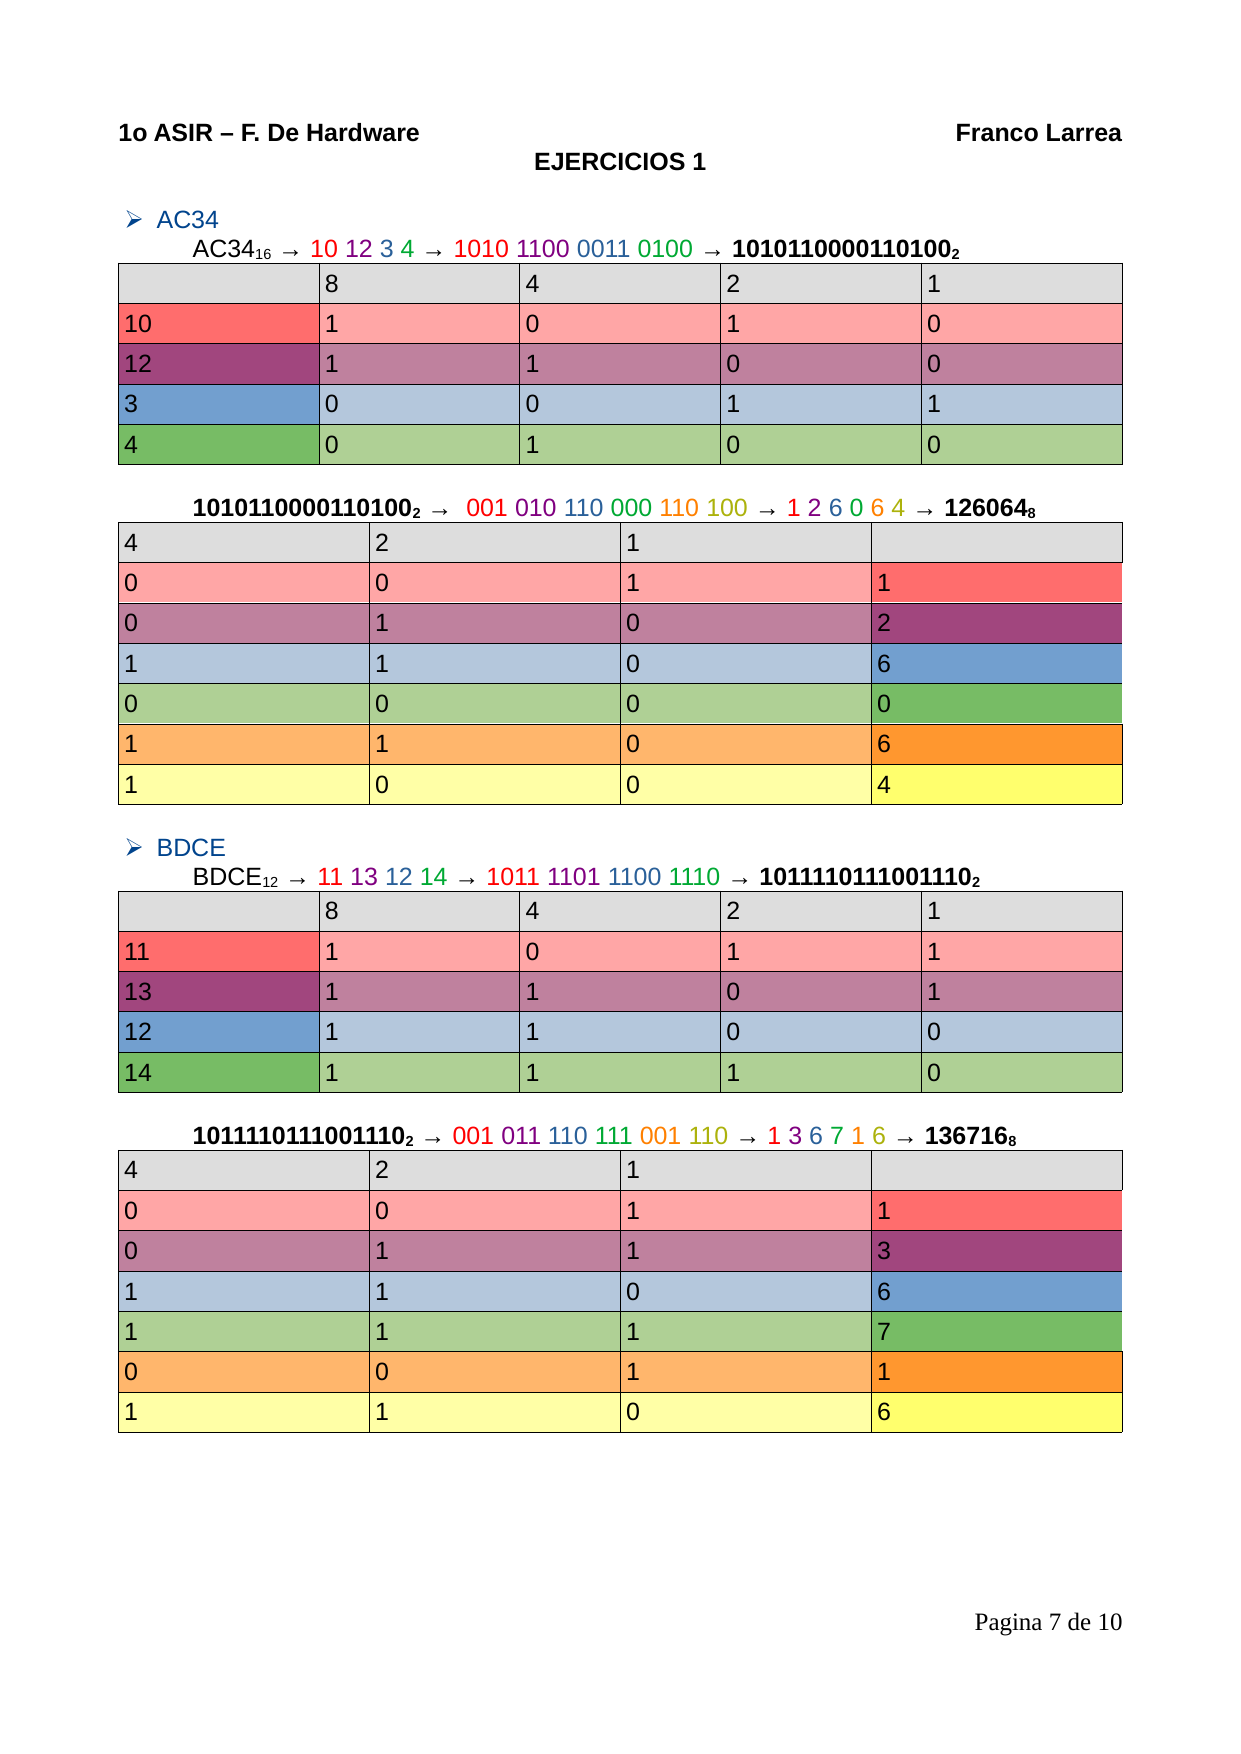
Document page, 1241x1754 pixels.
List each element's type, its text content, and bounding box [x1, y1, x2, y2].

table_cell 1 [370, 604, 620, 643]
table_cell 1 [119, 644, 369, 683]
table_cell 1 [320, 1053, 519, 1092]
table_cell 6 [872, 1393, 1122, 1432]
table_cell 0 [922, 1053, 1122, 1092]
table_cell 1 [370, 1231, 620, 1271]
table_cell 0 [119, 1352, 369, 1392]
table_cell 0 [621, 765, 871, 804]
table_header 2 [370, 523, 620, 562]
table_header 1 [922, 264, 1122, 303]
table_cell 1 [922, 972, 1122, 1011]
table_cell 1 [721, 1053, 921, 1092]
table_cell 0 [370, 563, 620, 602]
table_cell 1 [721, 385, 921, 424]
table_cell 11 [119, 932, 319, 971]
table_cell 0 [721, 344, 921, 384]
table_cell 1 [621, 1191, 871, 1230]
subtitle BDCE [124, 833, 1122, 862]
table_cell 0 [922, 304, 1122, 343]
table_cell 1 [320, 1012, 519, 1052]
table_header 1 [621, 523, 871, 562]
table_cell 12 [119, 1012, 319, 1052]
table_cell 4 [119, 425, 319, 464]
table_cell 1 [621, 563, 871, 602]
table_cell 1 [520, 972, 720, 1011]
table_cell 4 [872, 765, 1122, 804]
table_header [872, 1151, 1122, 1190]
table_cell 0 [520, 304, 720, 343]
table_header 4 [520, 264, 720, 303]
table_cell 1 [370, 725, 620, 764]
table_cell 0 [922, 344, 1122, 384]
table_cell 1 [922, 385, 1122, 424]
table_cell 1 [119, 1272, 369, 1311]
text BDCE12 → 11 13 12 14 → 1011 1101 1100 1110 → 10111101110011102 [192, 862, 1122, 891]
text AC3416 → 10 12 3 4 → 1010 1100 0011 0100 → 10101100001101002 [192, 234, 1122, 263]
table_header [872, 523, 1122, 562]
table_header 4 [520, 892, 720, 931]
table_cell 0 [621, 1272, 871, 1311]
table_cell 1 [370, 1272, 620, 1311]
table_cell 1 [872, 563, 1122, 602]
table_cell 0 [119, 684, 369, 723]
table_cell 0 [621, 644, 871, 683]
table_cell 0 [119, 563, 369, 602]
table_cell 1 [621, 1352, 871, 1392]
table_cell 0 [721, 425, 921, 464]
table_cell 0 [370, 684, 620, 723]
table_cell 0 [370, 765, 620, 804]
table_header 1 [922, 892, 1122, 931]
table_cell 1 [119, 725, 369, 764]
table_cell 1 [872, 1352, 1122, 1392]
table_cell 1 [872, 1191, 1122, 1230]
table_cell 0 [621, 684, 871, 723]
table_header 2 [370, 1151, 620, 1190]
table_cell 0 [520, 932, 720, 971]
table_cell 0 [621, 725, 871, 764]
table_cell 1 [320, 932, 519, 971]
table_cell 1 [520, 1012, 720, 1052]
table_header 4 [119, 523, 369, 562]
subtitle AC34 [124, 205, 1122, 234]
table_cell 1 [520, 1053, 720, 1092]
table_cell 3 [119, 385, 319, 424]
table_cell 2 [872, 604, 1122, 643]
table_header 8 [320, 892, 519, 931]
table_cell 1 [370, 1393, 620, 1432]
table_cell 6 [872, 725, 1122, 764]
table_cell 0 [872, 684, 1122, 723]
table_cell 1 [922, 932, 1122, 971]
table_cell 1 [721, 304, 921, 343]
table_cell 0 [370, 1352, 620, 1392]
table_cell 13 [119, 972, 319, 1011]
table_cell 0 [370, 1191, 620, 1230]
table_cell 0 [320, 385, 519, 424]
table_header 2 [721, 264, 921, 303]
table_cell 1 [370, 1312, 620, 1351]
table_cell 1 [370, 644, 620, 683]
table_header 1 [621, 1151, 871, 1190]
table_header 4 [119, 1151, 369, 1190]
table_cell 0 [721, 972, 921, 1011]
table_cell 1 [119, 765, 369, 804]
table_cell 14 [119, 1053, 319, 1092]
table_cell 0 [922, 425, 1122, 464]
table_cell 0 [621, 604, 871, 643]
table_cell 0 [922, 1012, 1122, 1052]
table_cell 1 [320, 344, 519, 384]
table_cell 1 [721, 932, 921, 971]
table_cell 1 [320, 304, 519, 343]
text 10111101110011102 → 001 011 110 111 001 110 → 1 3 6 7 1 6 → 1367168 [192, 1121, 1122, 1150]
table_cell 1 [119, 1393, 369, 1432]
table_cell 1 [520, 425, 720, 464]
table_cell 1 [119, 1312, 369, 1351]
table_cell 12 [119, 344, 319, 384]
text 10101100001101002 → 001 010 110 000 110 100 → 1 2 6 0 6 4 → 1260648 [192, 493, 1122, 522]
table_cell 0 [119, 1191, 369, 1230]
table_cell 1 [621, 1231, 871, 1271]
table_cell 0 [721, 1012, 921, 1052]
table_cell 3 [872, 1231, 1122, 1271]
table_header [119, 892, 319, 931]
table_cell 0 [119, 604, 369, 643]
table_header 8 [320, 264, 519, 303]
table_header 2 [721, 892, 921, 931]
table_cell 0 [320, 425, 519, 464]
table_cell 1 [621, 1312, 871, 1351]
table_cell 0 [520, 385, 720, 424]
table_cell 0 [621, 1393, 871, 1432]
table_header [119, 264, 319, 303]
table_cell 1 [320, 972, 519, 1011]
table_cell 10 [119, 304, 319, 343]
table_cell 6 [872, 1272, 1122, 1311]
table_cell 6 [872, 644, 1122, 683]
table_cell 0 [119, 1231, 369, 1271]
table_cell 7 [872, 1312, 1122, 1351]
table_cell 1 [520, 344, 720, 384]
